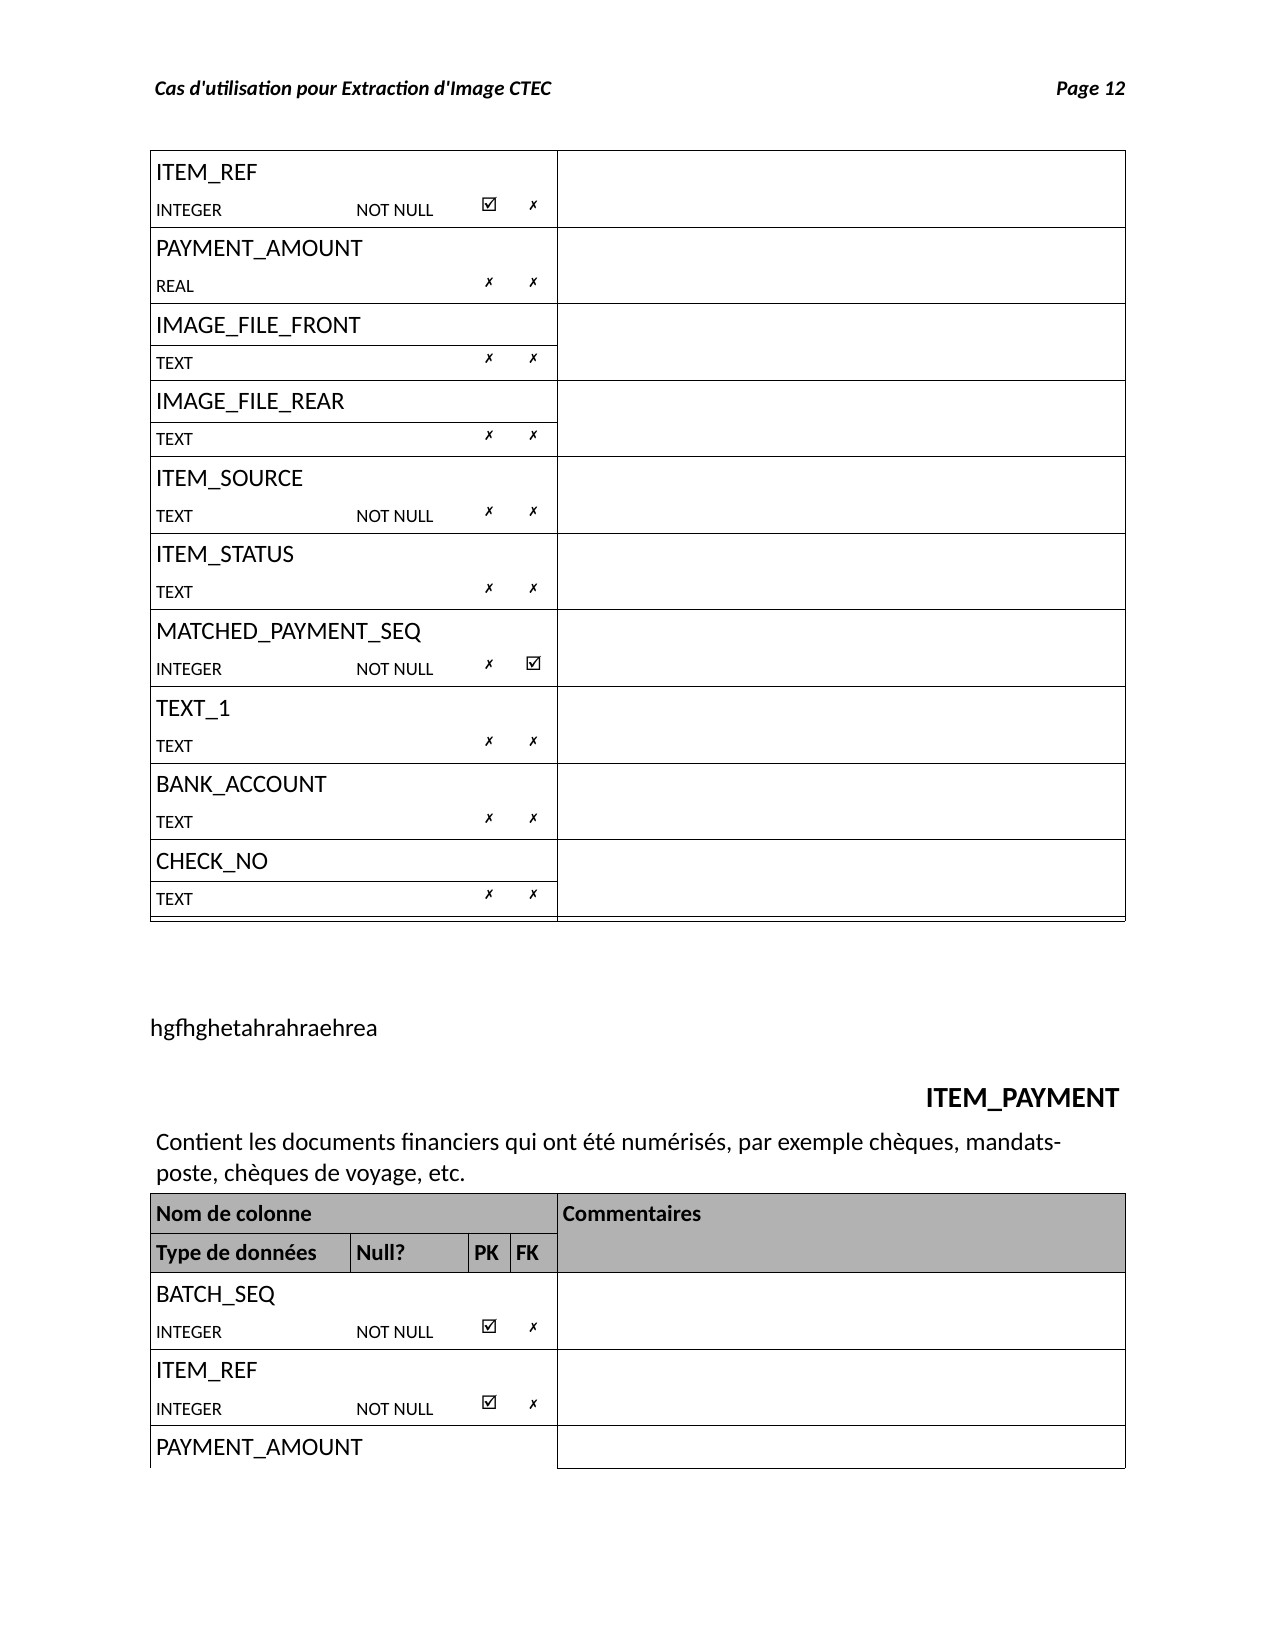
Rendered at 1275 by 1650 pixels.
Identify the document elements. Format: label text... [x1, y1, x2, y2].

table_cell O [510, 192, 557, 227]
table_cell O [510, 346, 557, 380]
table_cell O [510, 269, 557, 303]
table_cell O [469, 575, 510, 609]
table_cell NOT NULL [350, 651, 468, 686]
table_cell [350, 805, 468, 839]
table_cell Commentaires [558, 1194, 1125, 1272]
table_cell [558, 228, 1125, 303]
table_cell INTEGER [151, 192, 350, 227]
table_cell Contient les documents financiers qui ont été numérisés, par exemple chèques, mandats-poste, chèques de voyage, etc. [150, 1121, 1125, 1193]
table_cell ITEM_SOURCE [151, 457, 557, 498]
table_cell [558, 610, 1125, 686]
table_cell R [469, 1314, 510, 1349]
table_cell O [469, 805, 510, 839]
table_cell O [469, 269, 510, 303]
table_cell MATCHED_PAYMENT_SEQ [151, 610, 557, 651]
table_cell [558, 840, 1125, 916]
table_cell [558, 1273, 1125, 1349]
table_cell [558, 304, 1125, 380]
table_cell O [510, 882, 557, 916]
table_cell O [510, 1314, 557, 1349]
table_cell O [510, 423, 557, 456]
table_cell NOT NULL [350, 192, 468, 227]
table_cell O [469, 346, 510, 380]
table_cell Nom de colonne [151, 1194, 557, 1233]
table_cell TEXT [151, 346, 350, 380]
table_cell R [510, 651, 557, 686]
table_cell PAYMENT_AMOUNT [151, 1426, 557, 1467]
table_cell O [510, 1391, 557, 1425]
table_cell INTEGER [151, 1314, 350, 1349]
table_cell O [510, 805, 557, 839]
table_cell CHECK_NO [151, 840, 557, 881]
table_cell Type de données [151, 1234, 350, 1272]
table_cell IMAGE_FILE_REAR [151, 381, 350, 422]
table_cell PK [469, 1234, 510, 1272]
table_cell [350, 269, 468, 303]
table_cell NOT NULL [350, 1391, 468, 1425]
table_cell IMAGE_FILE_FRONT [151, 304, 557, 345]
table_cell NOT NULL [350, 1314, 468, 1349]
table_cell TEXT [151, 728, 350, 762]
text hgfhghetahrahraehrea [150, 1012, 1125, 1043]
table_cell TEXT [151, 498, 350, 533]
table_cell [151, 917, 350, 921]
table_cell [510, 917, 557, 921]
table_cell [469, 917, 510, 921]
table_cell ITEM_REF [151, 151, 557, 192]
table_cell [558, 151, 1125, 227]
table_cell [350, 423, 468, 456]
table_cell O [469, 728, 510, 762]
table_header ITEM_PAYMENT [150, 1074, 1125, 1121]
table_cell NOT NULL [350, 498, 468, 533]
table_cell INTEGER [151, 1391, 350, 1425]
table_cell [350, 917, 468, 921]
table_cell R [469, 192, 510, 227]
table_cell ITEM_REF [151, 1350, 557, 1391]
table_cell [558, 457, 1125, 533]
table_cell [469, 381, 510, 422]
table_cell O [469, 498, 510, 533]
table_cell [558, 687, 1125, 762]
table_cell O [469, 882, 510, 916]
table_cell [558, 1426, 1125, 1467]
table_cell TEXT [151, 882, 350, 916]
table_cell O [510, 498, 557, 533]
table_cell TEXT [151, 575, 350, 609]
table_cell O [510, 728, 557, 762]
table_cell BANK_ACCOUNT [151, 764, 557, 804]
table_cell [558, 381, 1125, 456]
table_cell [558, 917, 1125, 921]
table_cell REAL [151, 269, 350, 303]
table_cell R [469, 1391, 510, 1425]
table_cell [558, 1350, 1125, 1425]
table_cell O [469, 651, 510, 686]
table_cell [350, 575, 468, 609]
table_cell FK [511, 1234, 557, 1272]
table_cell TEXT [151, 423, 350, 456]
table_cell ITEM_STATUS [151, 534, 557, 575]
table_cell TEXT_1 [151, 687, 557, 728]
table_cell [510, 381, 557, 422]
table_cell TEXT [151, 805, 350, 839]
table_cell [350, 381, 468, 422]
table_cell Null? [351, 1234, 468, 1272]
table_cell [350, 882, 468, 916]
table_cell O [510, 575, 557, 609]
table_cell BATCH_SEQ [151, 1273, 557, 1314]
table_cell [558, 534, 1125, 609]
table_cell INTEGER [151, 651, 350, 686]
table_cell PAYMENT_AMOUNT [151, 228, 557, 269]
table_cell [350, 728, 468, 762]
table_cell [558, 764, 1125, 839]
table_cell [350, 346, 468, 380]
table_cell O [469, 423, 510, 456]
